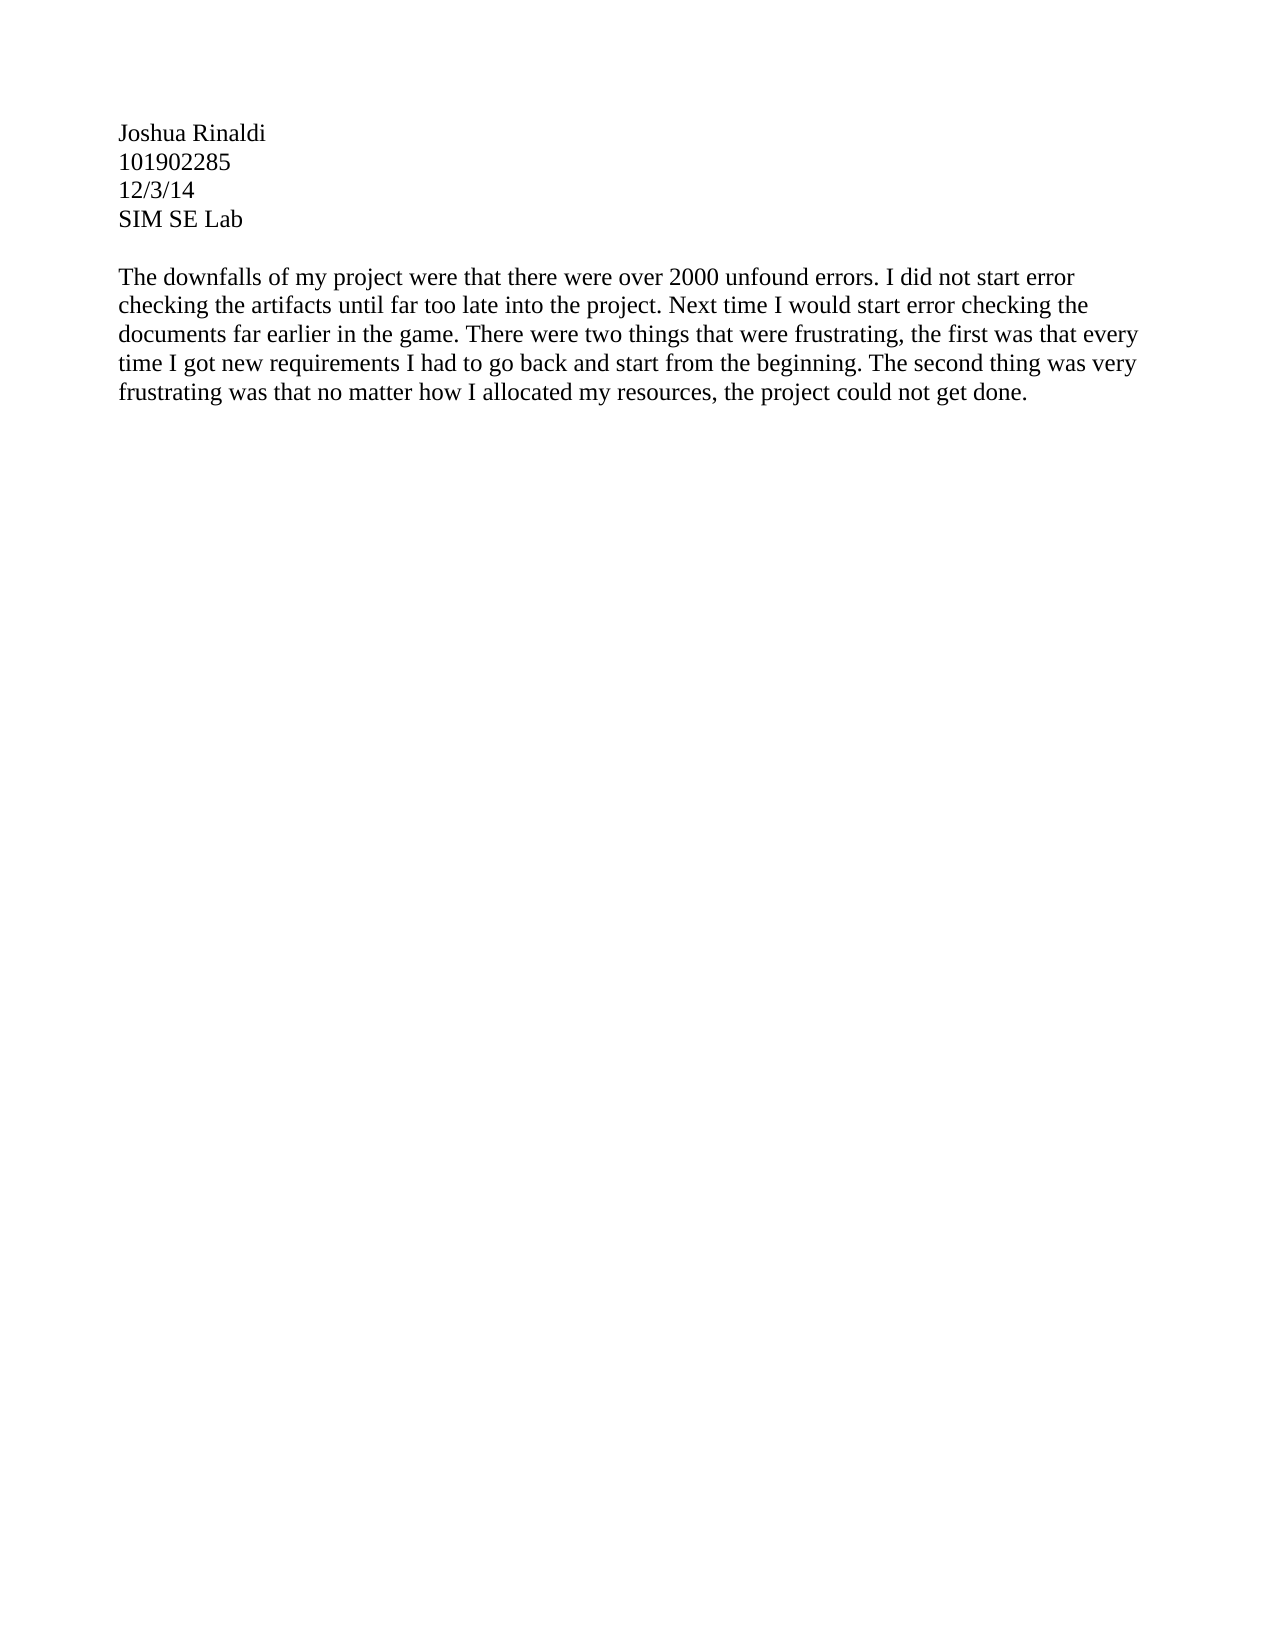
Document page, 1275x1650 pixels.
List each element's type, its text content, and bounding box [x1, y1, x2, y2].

text SIM SE Lab [118, 204, 1157, 233]
text The downfalls of my project were that there were over 2000 unfound errors. I did not start error checking the artifacts until far too late into the project. Next time I would start error checking the documents far earlier in the game. There were two things that were frustrating, the first was that every time I got new requirements I had to go back and start from the beginning. The second thing was very frustrating was that no matter how I allocated my resources, the project could not get done. [118, 262, 1157, 406]
text Joshua Rinaldi [118, 118, 1157, 147]
text 101902285 [118, 147, 1157, 176]
text 12/3/14 [118, 176, 1157, 204]
